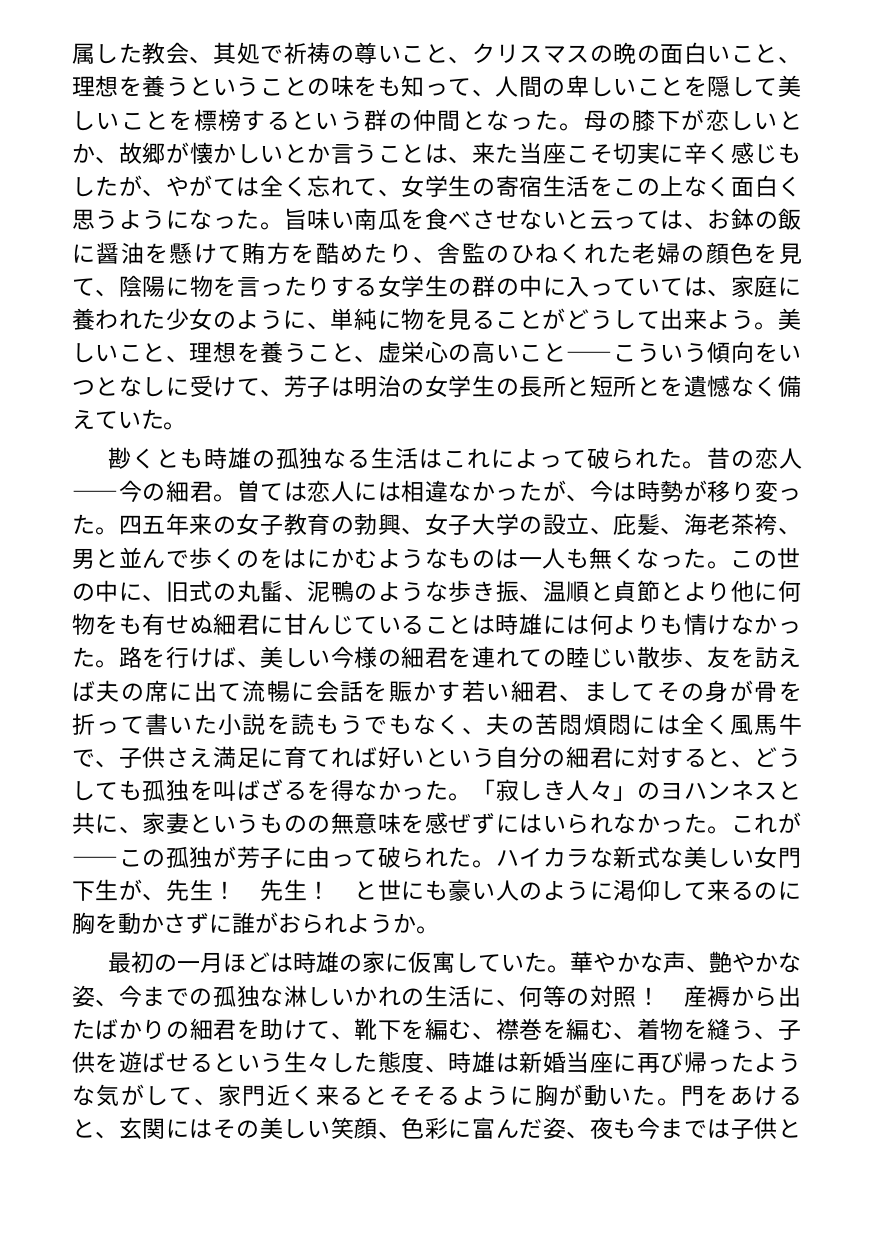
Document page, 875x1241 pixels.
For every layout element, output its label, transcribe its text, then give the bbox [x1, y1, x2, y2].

text 最初の一月ほどは時雄の家に仮寓していた。華やかな声、艶やかな姿、今までの孤独な淋しいかれの生活に、何等の対照！ 産褥から出たばかりの細君を助けて、靴下を編む、襟巻を編む、着物を縫う、子供を遊ばせるという生々した態度、時雄は新婚当座に再び帰ったような気がして、家門近く来るとそそるように胸が動いた。門をあけると、玄関にはその美しい笑顔、色彩に富んだ姿、夜も今までは子供と [72, 945, 802, 1144]
text 属した教会、其処で祈祷の尊いこと、クリスマスの晩の面白いこと、理想を養うということの味をも知って、人間の卑しいことを隠して美しいことを標榜するという群の仲間となった。母の膝下が恋しいとか、故郷が懐かしいとか言うことは、来た当座こそ切実に辛く感じもしたが、やがては全く忘れて、女学生の寄宿生活をこの上なく面白く思うようになった。旨味い南瓜を食べさせないと云っては、お鉢の飯に醤油を懸けて賄方を酷めたり、舎監のひねくれた老婦の顔色を見て、陰陽に物を言ったりする女学生の群の中に入っていては、家庭に養われた少女のように、単純に物を見ることがどうして出来よう。美しいこと、理想を養うこと、虚栄心の高いこと――こういう傾向をいつとなしに受けて、芳子は明治の女学生の長所と短所とを遺憾なく備えていた。 [72, 36, 802, 435]
text 尠くとも時雄の孤独なる生活はこれによって破られた。昔の恋人――今の細君。曽ては恋人には相違なかったが、今は時勢が移り変った。四五年来の女子教育の勃興、女子大学の設立、庇髪、海老茶袴、男と並んで歩くのをはにかむようなものは一人も無くなった。この世の中に、旧式の丸髷、泥鴨のような歩き振、温順と貞節とより他に何物をも有せぬ細君に甘んじていることは時雄には何よりも情けなかった。路を行けば、美しい今様の細君を連れての睦じい散歩、友を訪えば夫の席に出て流暢に会話を賑かす若い細君、ましてその身が骨を折って書いた小説を読もうでもなく、夫の苦悶煩悶には全く風馬牛で、子供さえ満足に育てれば好いという自分の細君に対すると、どうしても孤独を叫ばざるを得なかった。「寂しき人々」のヨハンネスと共に、家妻というものの無意味を感ぜずにはいられなかった。これが――この孤独が芳子に由って破られた。ハイカラな新式な美しい女門下生が、先生！ 先生！ と世にも豪い人のように渇仰して来るのに胸を動かさずに誰がおられようか。 [72, 441, 802, 939]
